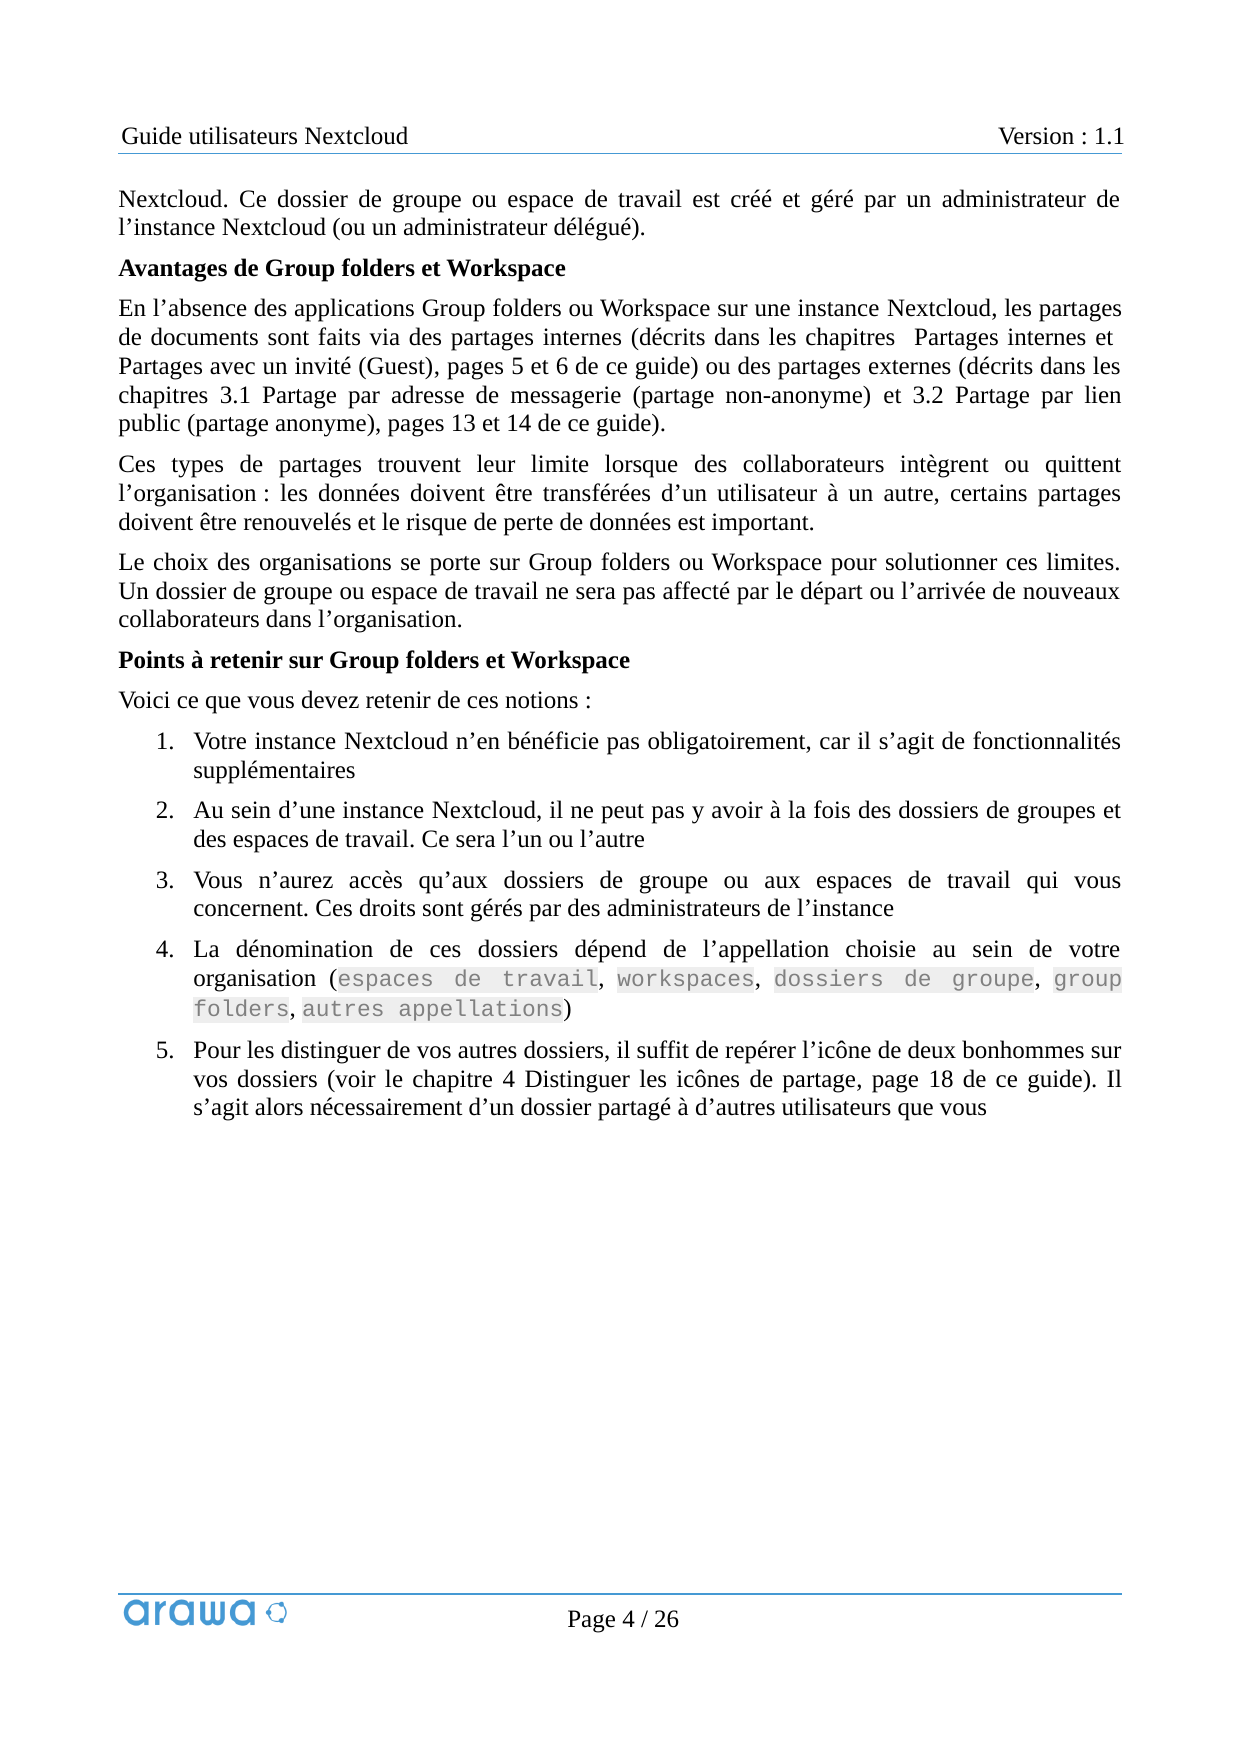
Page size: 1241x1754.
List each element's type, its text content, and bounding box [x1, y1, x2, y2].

picture [121, 1597, 290, 1628]
text Avantages de Group folders et Workspace [118, 253, 1122, 282]
text Les dossiers de groupe et espaces de travail ne sont pas des partages tels que décrits dans les notions de base de ce guide (chapitre Erreur : source de la référence non trouvée Erreur : source de la référence non trouvée, page Erreur : source de la référence non trouvée). Il s’agit pas d’un dossier personnel (voir la définition des propriétaires de dossiers, chapitre Erreur : source de la référence non trouvée Erreur : source de la référence non trouvée, page Erreur : source de la référence non trouvée de ce guide), mais d’un dossier spécial, rendu accessible à plusieurs utilisateurs en fonction de leur appartenance à des groupes d’utilisateurs Nextcloud. Ce dossier de groupe ou espace de travail est créé et géré par un administrateur de l’instance Nextcloud (ou un administrateur délégué). [118, 184, 1122, 241]
list Vous n’aurez accès qu’aux dossiers de groupe ou aux espaces de travail qui vous concernent. Ces droits sont gérés par des administrateurs de l’instance [156, 865, 1122, 922]
list Au sein d’une instance Nextcloud, il ne peut pas y avoir à la fois des dossiers de groupes et des espaces de travail. Ce sera l’un ou l’autre [156, 795, 1122, 853]
list Pour les distinguer de vos autres dossiers, il suffit de repérer l’icône de deux bonhommes sur vos dossiers (voir le chapitre 4 Distinguer les icônes de partage, page 18 de ce guide). Il s’agit alors nécessairement d’un dossier partagé à d’autres utilisateurs que vous [156, 1035, 1122, 1121]
text Le choix des organisations se porte sur Group folders ou Workspace pour solutionner ces limites. Un dossier de groupe ou espace de travail ne sera pas affecté par le départ ou l’arrivée de nouveaux collaborateurs dans l’organisation. [118, 547, 1122, 633]
text Ces types de partages trouvent leur limite lorsque des collaborateurs intègrent ou quittent l’organisation : les données doivent être transférées d’un utilisateur à un autre, certains partages doivent être renouvelés et le risque de perte de données est important. [118, 449, 1122, 535]
text En l’absence des applications Group folders ou Workspace sur une instance Nextcloud, les partages de documents sont faits via des partages internes (décrits dans les chapitres Partages internes et Partages avec un invité (Guest), pages 5 et 6 de ce guide) ou des partages externes (décrits dans les chapitres 3.1 Partage par adresse de messagerie (partage non-anonyme) et 3.2 Partage par lien public (partage anonyme), pages 13 et 14 de ce guide). [118, 293, 1122, 437]
text Points à retenir sur Group folders et Workspace [118, 645, 1122, 674]
list Votre instance Nextcloud n’en bénéficie pas obligatoirement, car il s’agit de fonctionnalités supplémentaires [156, 726, 1122, 784]
list La dénomination de ces dossiers dépend de l’appellation choisie au sein de votre organisation (espaces de travail, workspaces, dossiers de groupe, group folders, autres appellations) [156, 934, 1122, 1023]
text Voici ce que vous devez retenir de ces notions : [118, 686, 1122, 714]
